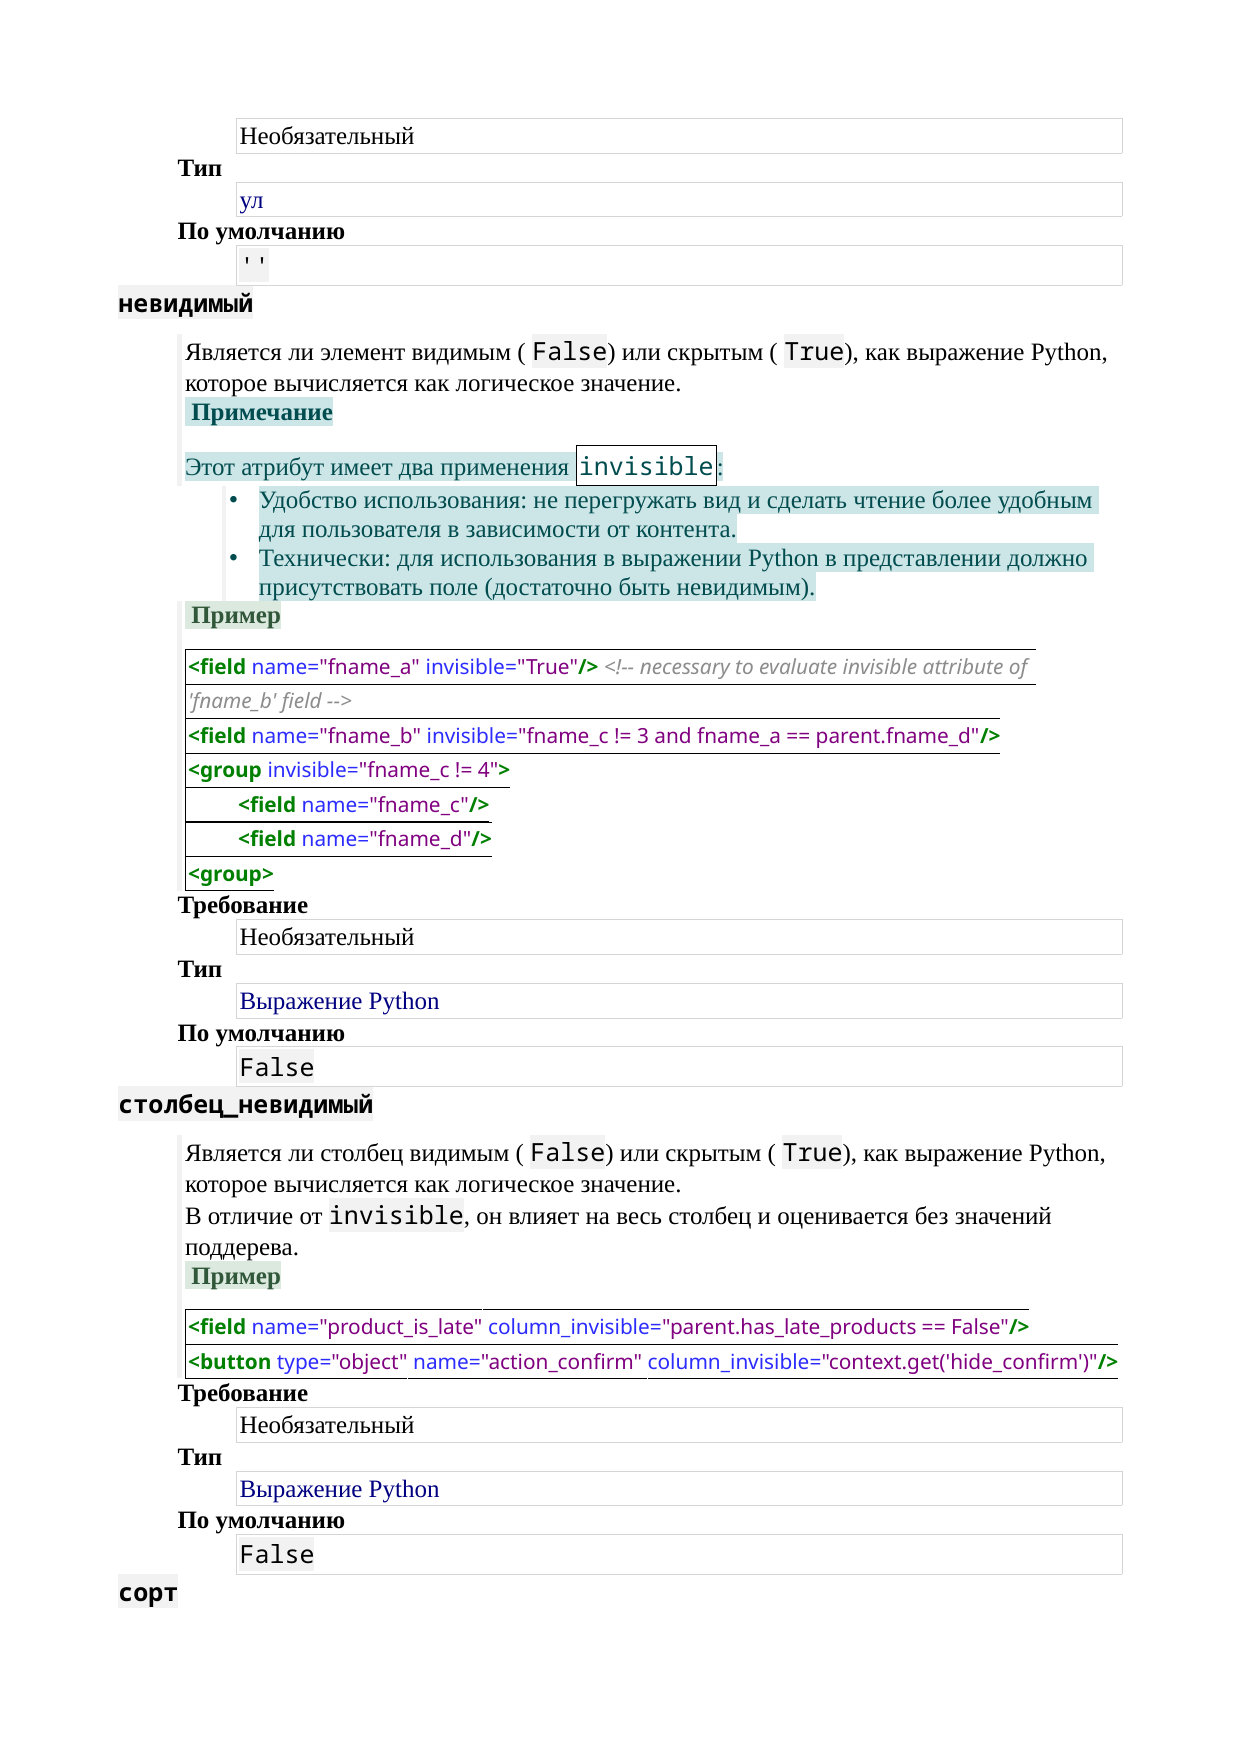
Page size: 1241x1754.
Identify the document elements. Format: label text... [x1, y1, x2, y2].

subtitle По умолчанию [177, 1505, 1122, 1534]
text <button type="object" name="action_confirm" column_invisible="context.get('hide_confirm')"/> [186, 1344, 1122, 1378]
subtitle сорт [118, 1574, 1122, 1608]
list Этот атрибут имеет два применения [182, 445, 576, 486]
text <field name="fname_c"/> [186, 787, 1122, 822]
text <field name="fname_b" invisible="fname_c != 3 and fname_a == parent.fname_d"/> [186, 718, 1122, 753]
list Технически: для использования в выражении Python в представлении должно присутствовать поле (достаточно быть невидимым). [226, 543, 1122, 601]
subtitle Тип [177, 153, 1122, 182]
subtitle Тип [177, 1442, 1122, 1471]
list Является ли столбец видимым ( False) или скрытым ( True), как выражение Python, которое вычисляется как логическое значение. [182, 1135, 1122, 1198]
subtitle столбец_невидимый [118, 1086, 1122, 1121]
list Выражение Python [237, 984, 1122, 1018]
subtitle Требование [177, 891, 1122, 919]
list Необязательный [237, 920, 1122, 954]
subtitle невидимый [118, 285, 1122, 319]
text <field name="fname_a" invisible="True"/> <!-- necessary to evaluate invisible attribute of 'fname_b' field --> [186, 649, 1122, 718]
list Выражение Python [237, 1472, 1122, 1505]
list В отличие от invisible, он влияет на весь столбец и оценивается без значений поддерева. [182, 1198, 1122, 1261]
list invisible [577, 446, 716, 485]
list False [237, 1535, 1122, 1574]
subtitle По умолчанию [177, 216, 1122, 245]
list Удобство использования: не перегружать вид и сделать чтение более удобным для пользователя в зависимости от контента. [226, 486, 1122, 543]
list ул [237, 183, 1122, 216]
subtitle Тип [177, 954, 1122, 983]
text <group> [186, 856, 1122, 891]
subtitle Требование [177, 1378, 1122, 1407]
text <field name="fname_d"/> [186, 822, 1122, 856]
list Необязательный [237, 119, 1122, 153]
list '' [237, 246, 1122, 285]
text <group invisible="fname_c != 4"> [186, 753, 1122, 787]
list False [237, 1047, 1122, 1086]
text <field name="product_is_late" column_invisible="parent.has_late_products == False"/> [186, 1309, 1122, 1344]
subtitle По умолчанию [177, 1018, 1122, 1046]
text Примечание [182, 397, 1122, 426]
list Необязательный [237, 1408, 1122, 1442]
list Является ли элемент видимым ( False) или скрытым ( True), как выражение Python, которое вычисляется как логическое значение. [182, 334, 1122, 397]
list : [717, 445, 1122, 486]
text Пример [182, 1261, 1122, 1289]
text Пример [182, 601, 1122, 629]
